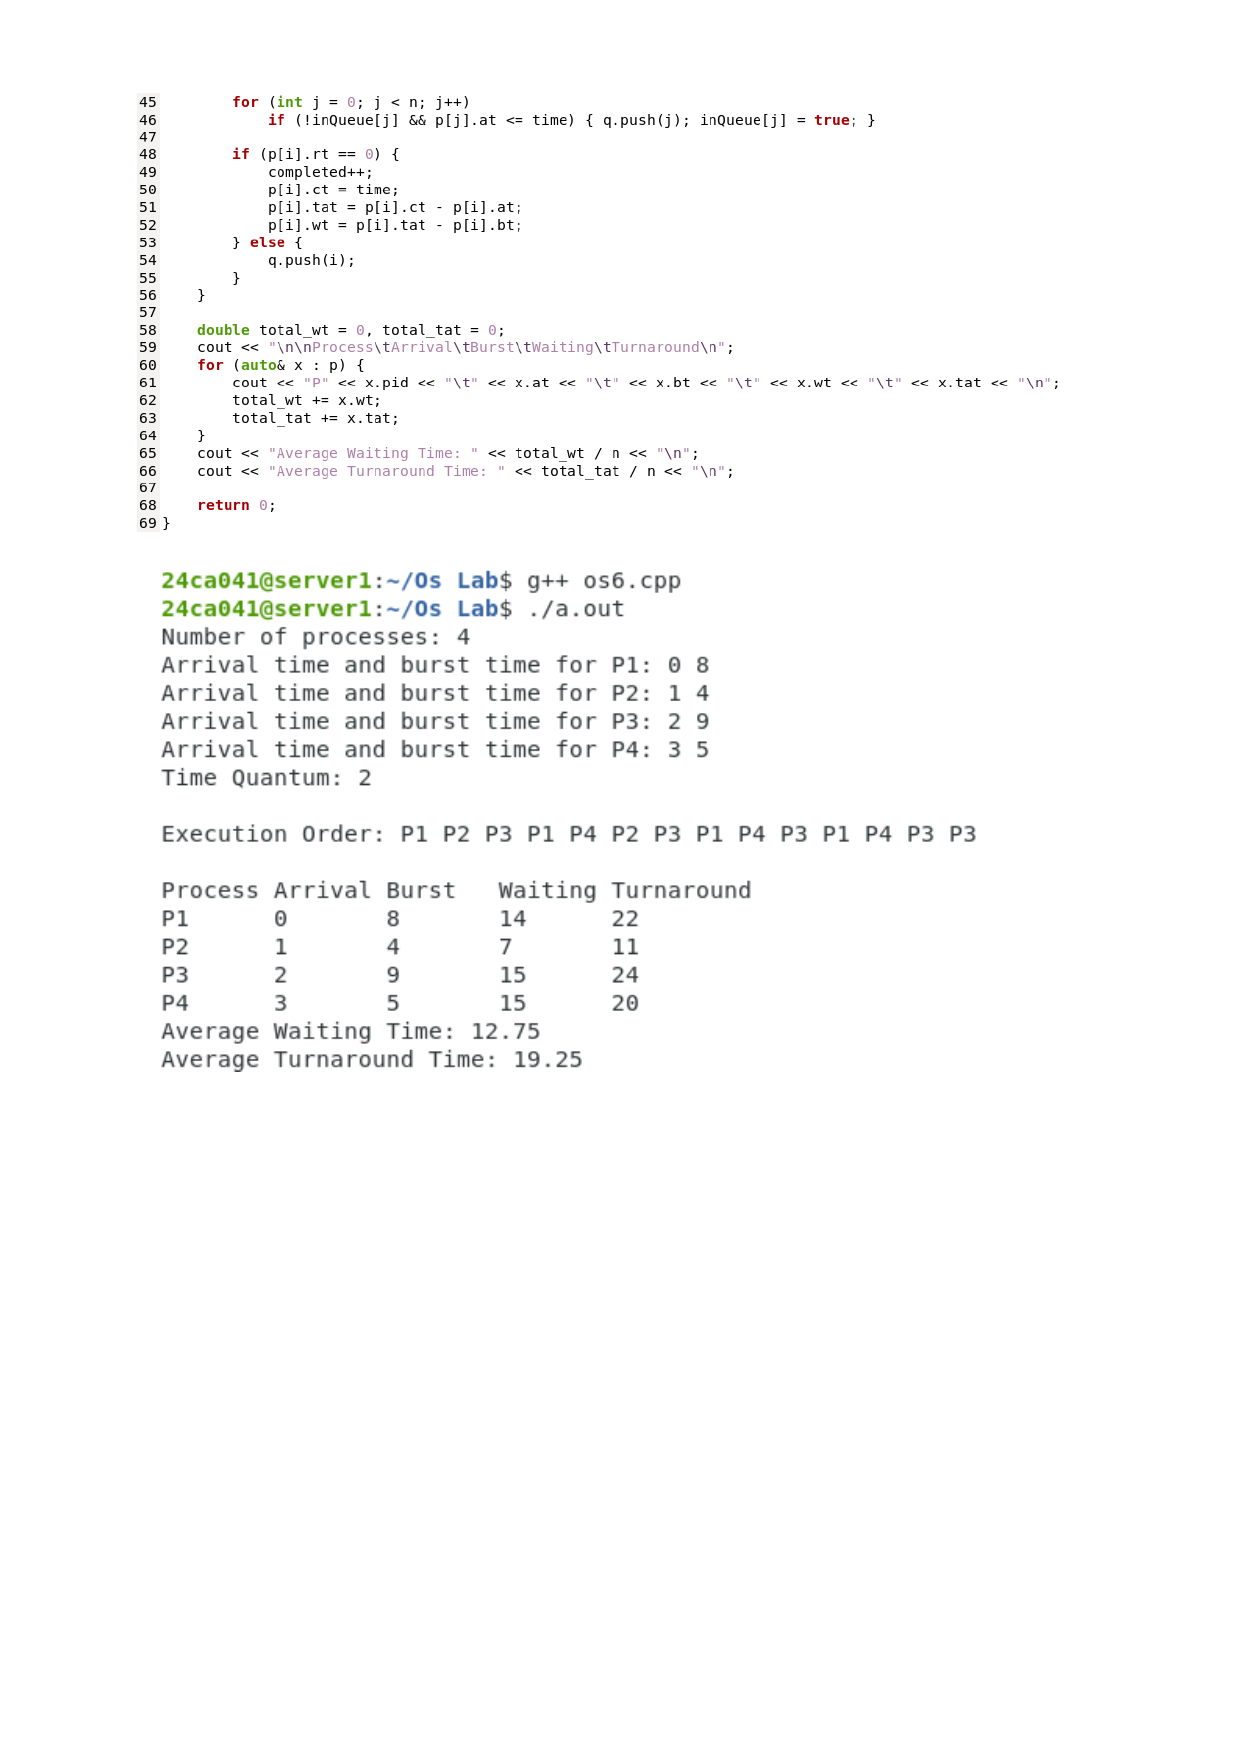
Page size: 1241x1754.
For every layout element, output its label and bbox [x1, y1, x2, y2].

picture [136, 93, 1141, 532]
picture [160, 568, 1043, 1072]
